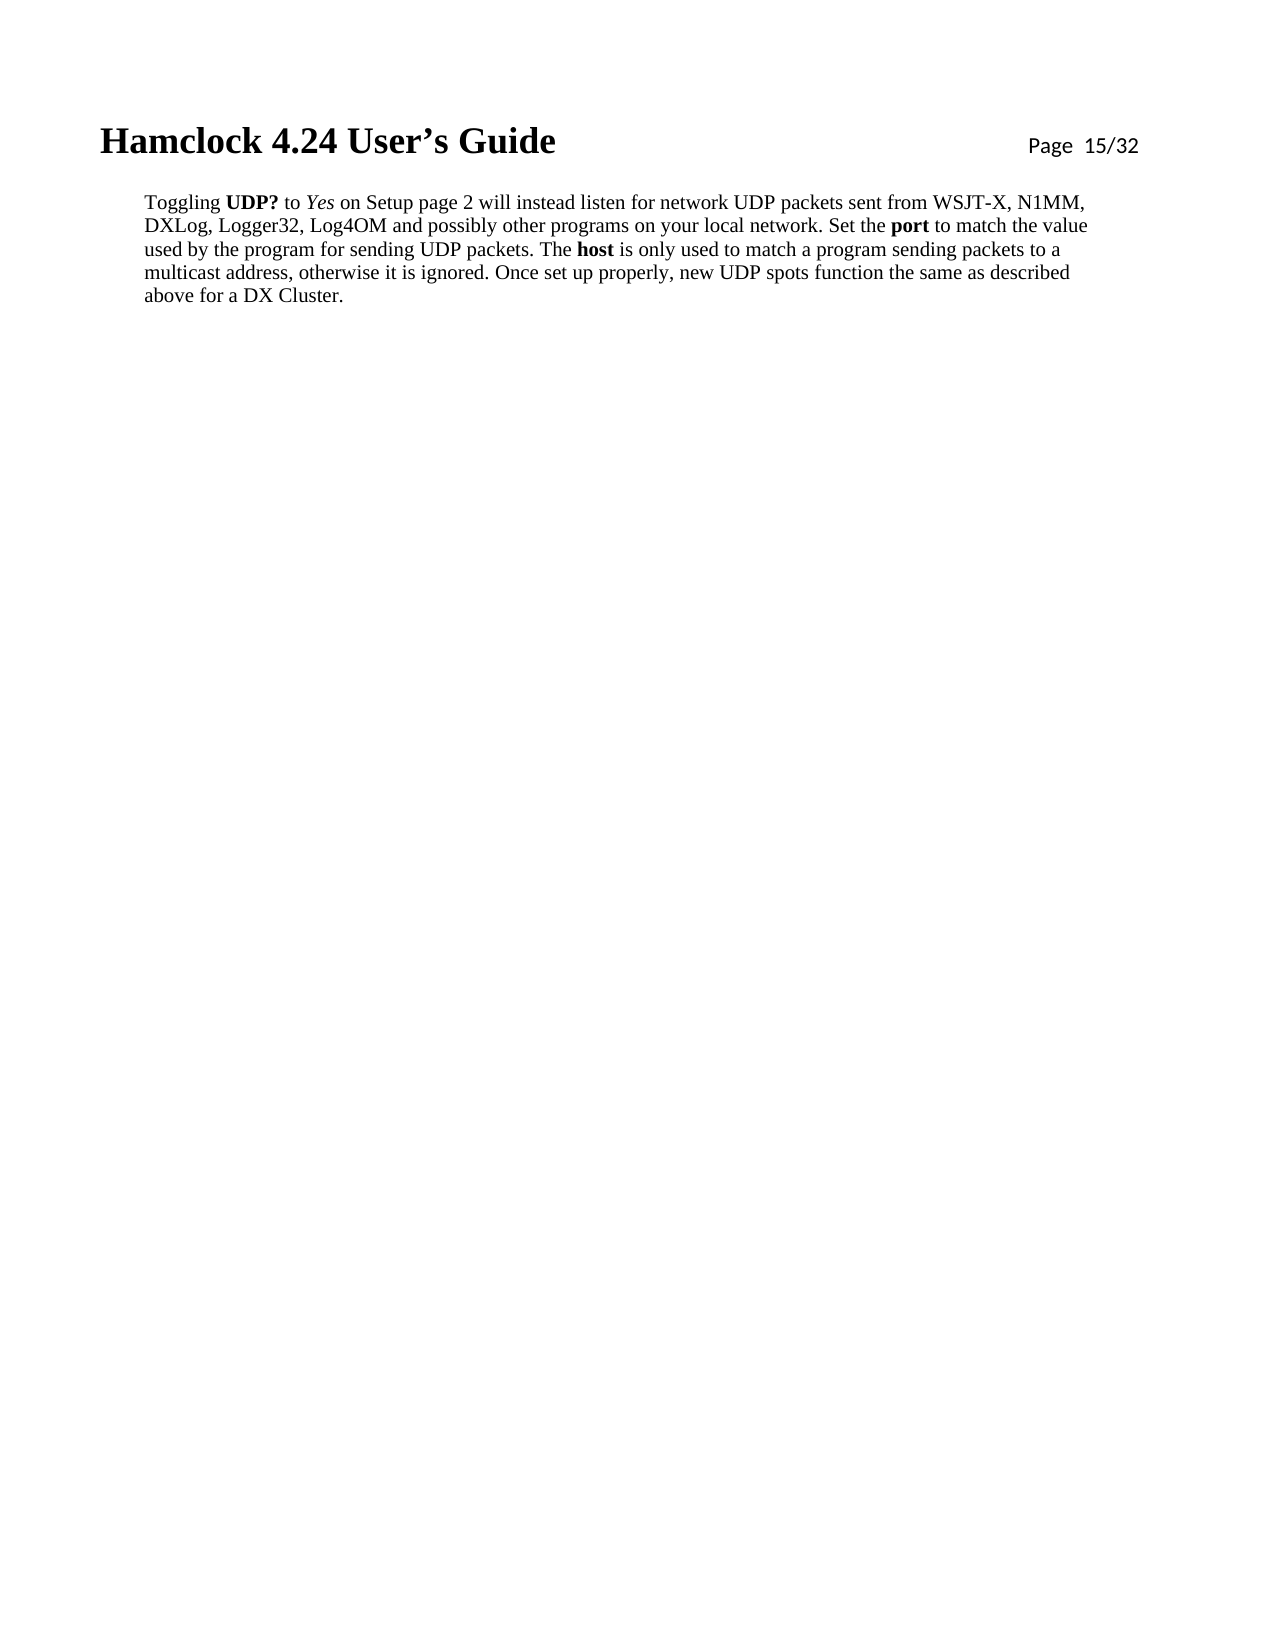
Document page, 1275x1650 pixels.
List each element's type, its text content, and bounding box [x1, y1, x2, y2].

text Toggling UDP? to Yes on Setup page 2 will instead listen for network UDP packets sent from WSJT-X, N1MM, DXLog, Logger32, Log4OM and possibly other programs on your local network. Set the port to match the value used by the program for sending UDP packets. The host is only used to match a program sending packets to a multicast address, otherwise it is ignored. Once set up properly, new UDP spots function the same as described above for a DX Cluster. [144, 191, 1100, 307]
